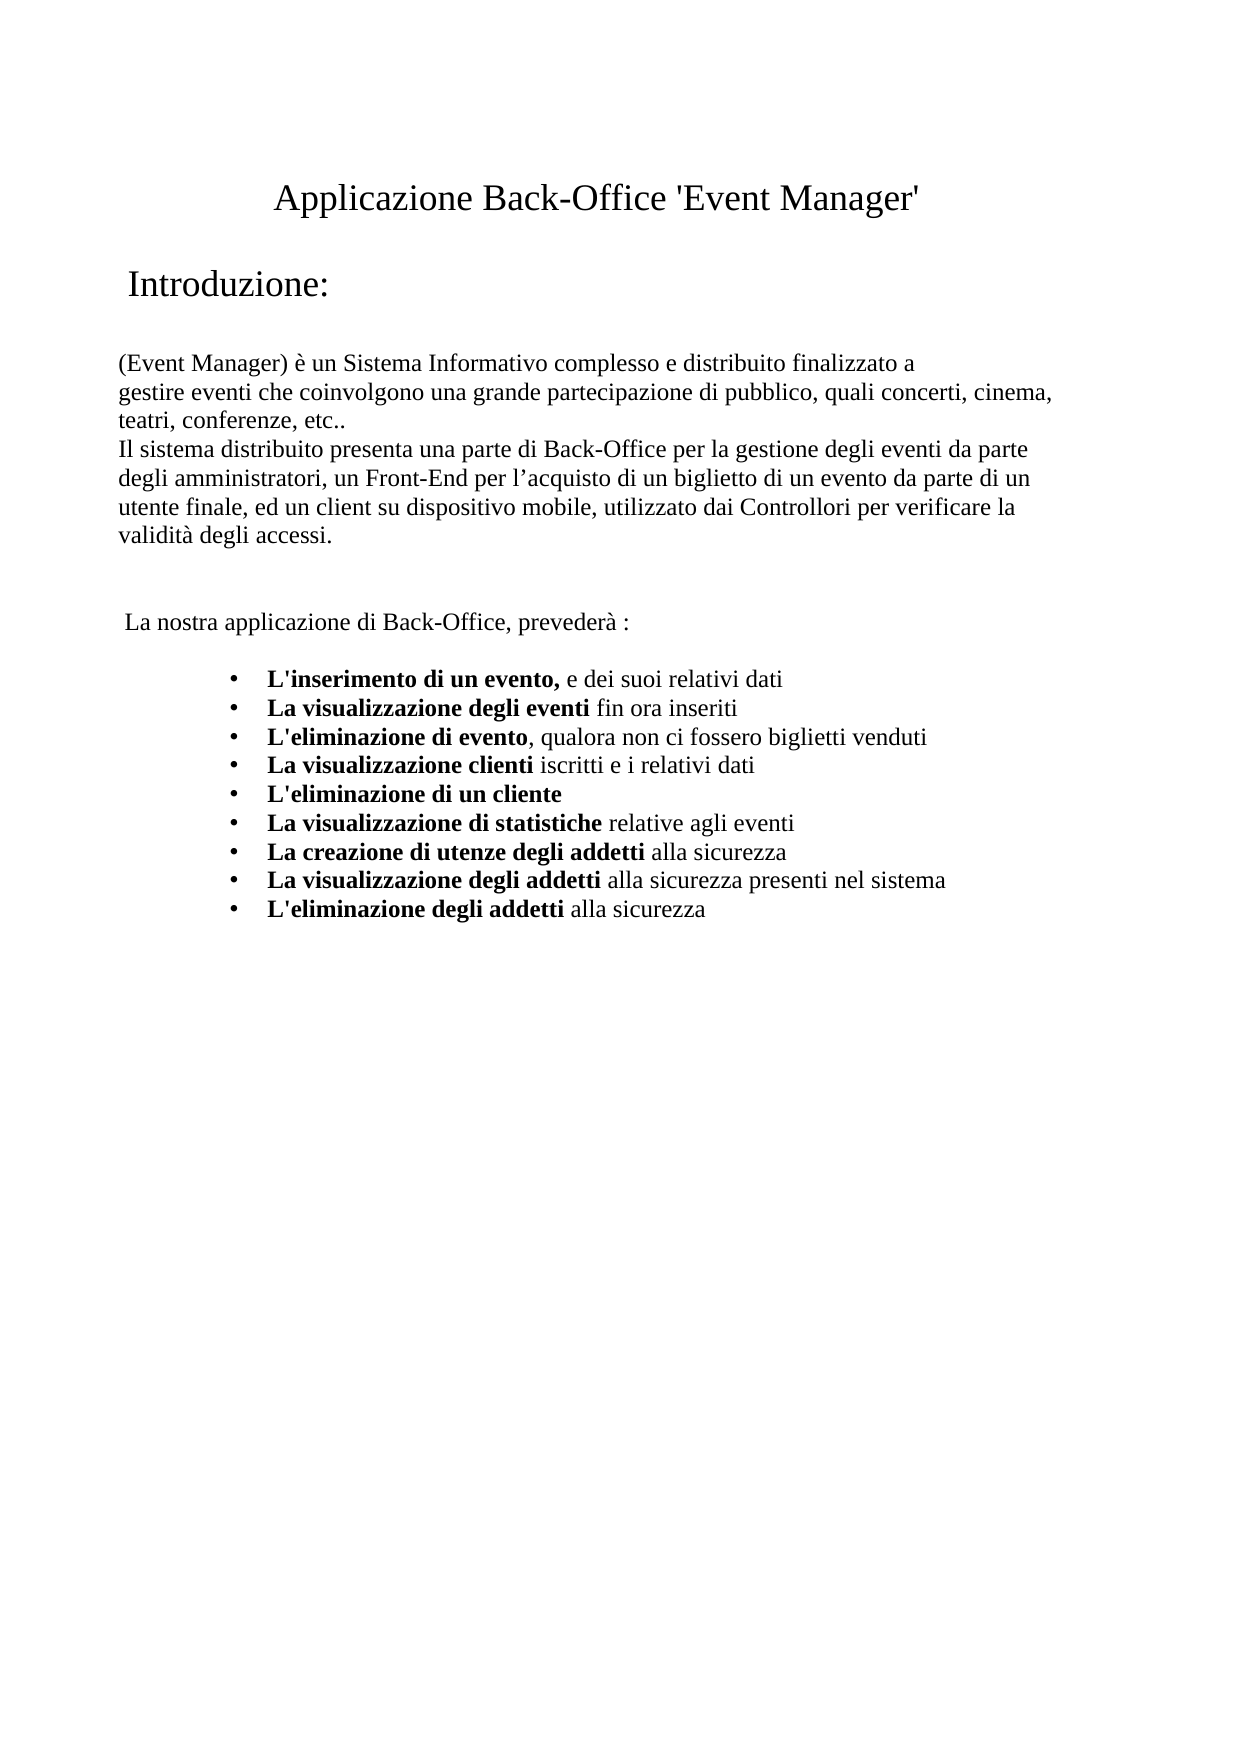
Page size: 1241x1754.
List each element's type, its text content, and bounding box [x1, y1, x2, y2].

text gestire eventi che coinvolgono una grande partecipazione di pubblico, quali concerti, cinema, [118, 377, 1122, 406]
text (Event Manager) è un Sistema Informativo complesso e distribuito finalizzato a [118, 348, 1122, 377]
text Il sistema distribuito presenta una parte di Back-Office per la gestione degli eventi da parte [118, 434, 1122, 463]
list La visualizzazione degli eventi fin ora inseriti [229, 693, 1122, 722]
list L'inserimento di un evento, e dei suoi relativi dati [229, 664, 1122, 693]
text validità degli accessi. [118, 521, 1122, 549]
text Introduzione: [118, 262, 1122, 305]
list La visualizzazione clienti iscritti e i relativi dati [229, 751, 1122, 779]
text La nostra applicazione di Back-Office, prevederà : [118, 607, 1122, 636]
list L'eliminazione degli addetti alla sicurezza [229, 894, 1122, 923]
text utente finale, ed un client su dispositivo mobile, utilizzato dai Controllori per verificare la [118, 492, 1122, 521]
list L'eliminazione di un cliente [229, 779, 1122, 808]
list L'eliminazione di evento, qualora non ci fossero biglietti venduti [229, 722, 1122, 751]
text Applicazione Back-Office 'Event Manager' [118, 176, 1122, 219]
list La creazione di utenze degli addetti alla sicurezza [229, 837, 1122, 866]
text degli amministratori, un Front-End per l’acquisto di un biglietto di un evento da parte di un [118, 463, 1122, 492]
list La visualizzazione di statistiche relative agli eventi [229, 808, 1122, 837]
list La visualizzazione degli addetti alla sicurezza presenti nel sistema [229, 866, 1122, 894]
text teatri, conferenze, etc.. [118, 406, 1122, 434]
